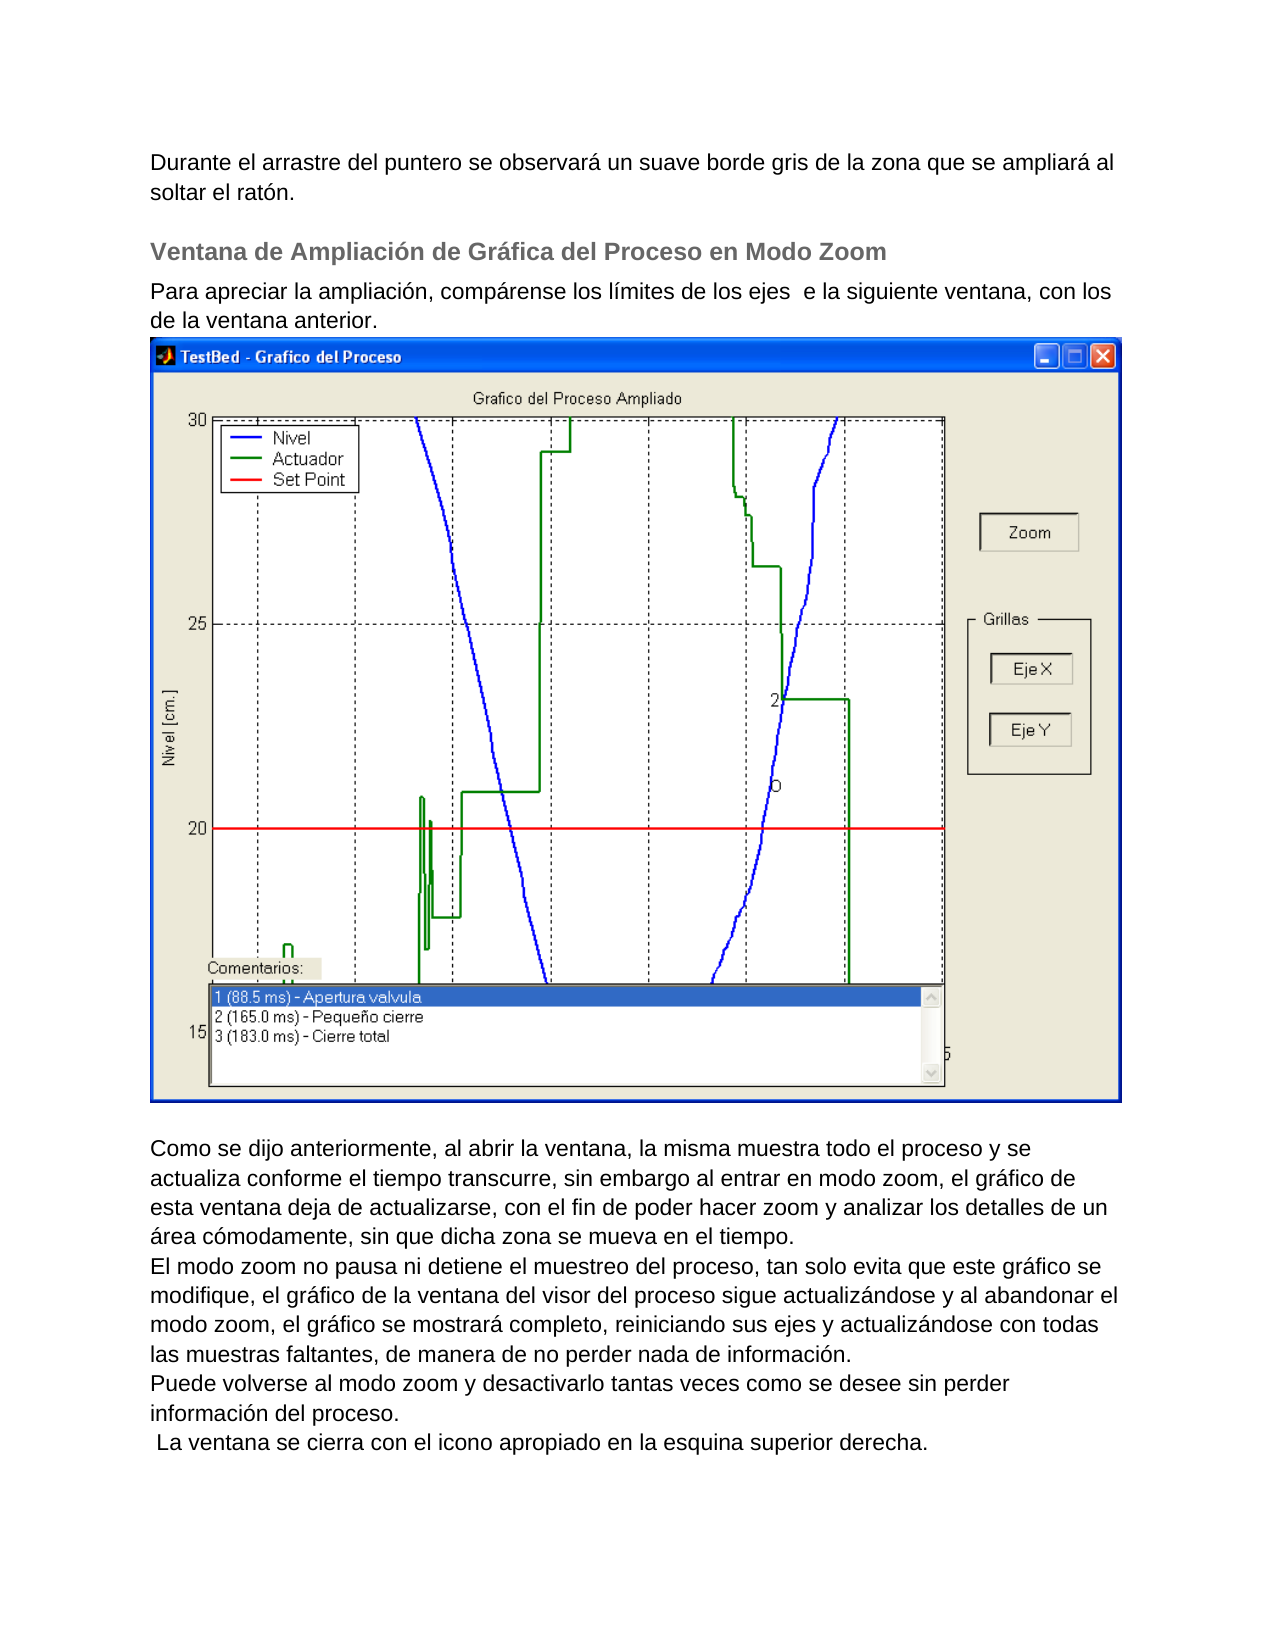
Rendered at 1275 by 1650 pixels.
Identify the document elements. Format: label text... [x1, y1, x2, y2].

text Durante el arrastre del puntero se observará un suave borde gris de la zona que se ampliará al soltar el ratón. [150, 150, 1125, 205]
subtitle Ventana de Ampliación de Gráfica del Proceso en Modo Zoom [150, 238, 1125, 266]
text Puede volverse al modo zoom y desactivarlo tantas veces como se desee sin perder información del proceso. [150, 1371, 1125, 1426]
picture [150, 337, 1122, 1103]
text Como se dijo anteriormente, al abrir la ventana, la misma muestra todo el proceso y se actualiza conforme el tiempo transcurre, sin embargo al entrar en modo zoom, el gráfico de esta ventana deja de actualizarse, con el fin de poder hacer zoom y analizar los detalles de un área cómodamente, sin que dicha zona se mueva en el tiempo. [150, 1136, 1125, 1249]
text Para apreciar la ampliación, compárense los límites de los ejes e la siguiente ventana, con los de la ventana anterior. [150, 278, 1125, 333]
text El modo zoom no pausa ni detiene el muestreo del proceso, tan solo evita que este gráfico se modifique, el gráfico de la ventana del visor del proceso sigue actualizándose y al abandonar el modo zoom, el gráfico se mostrará completo, reiniciando sus ejes y actualizándose con todas las muestras faltantes, de manera de no perder nada de información. [150, 1253, 1125, 1367]
text La ventana se cierra con el icono apropiado en la esquina superior derecha. [150, 1429, 1125, 1455]
